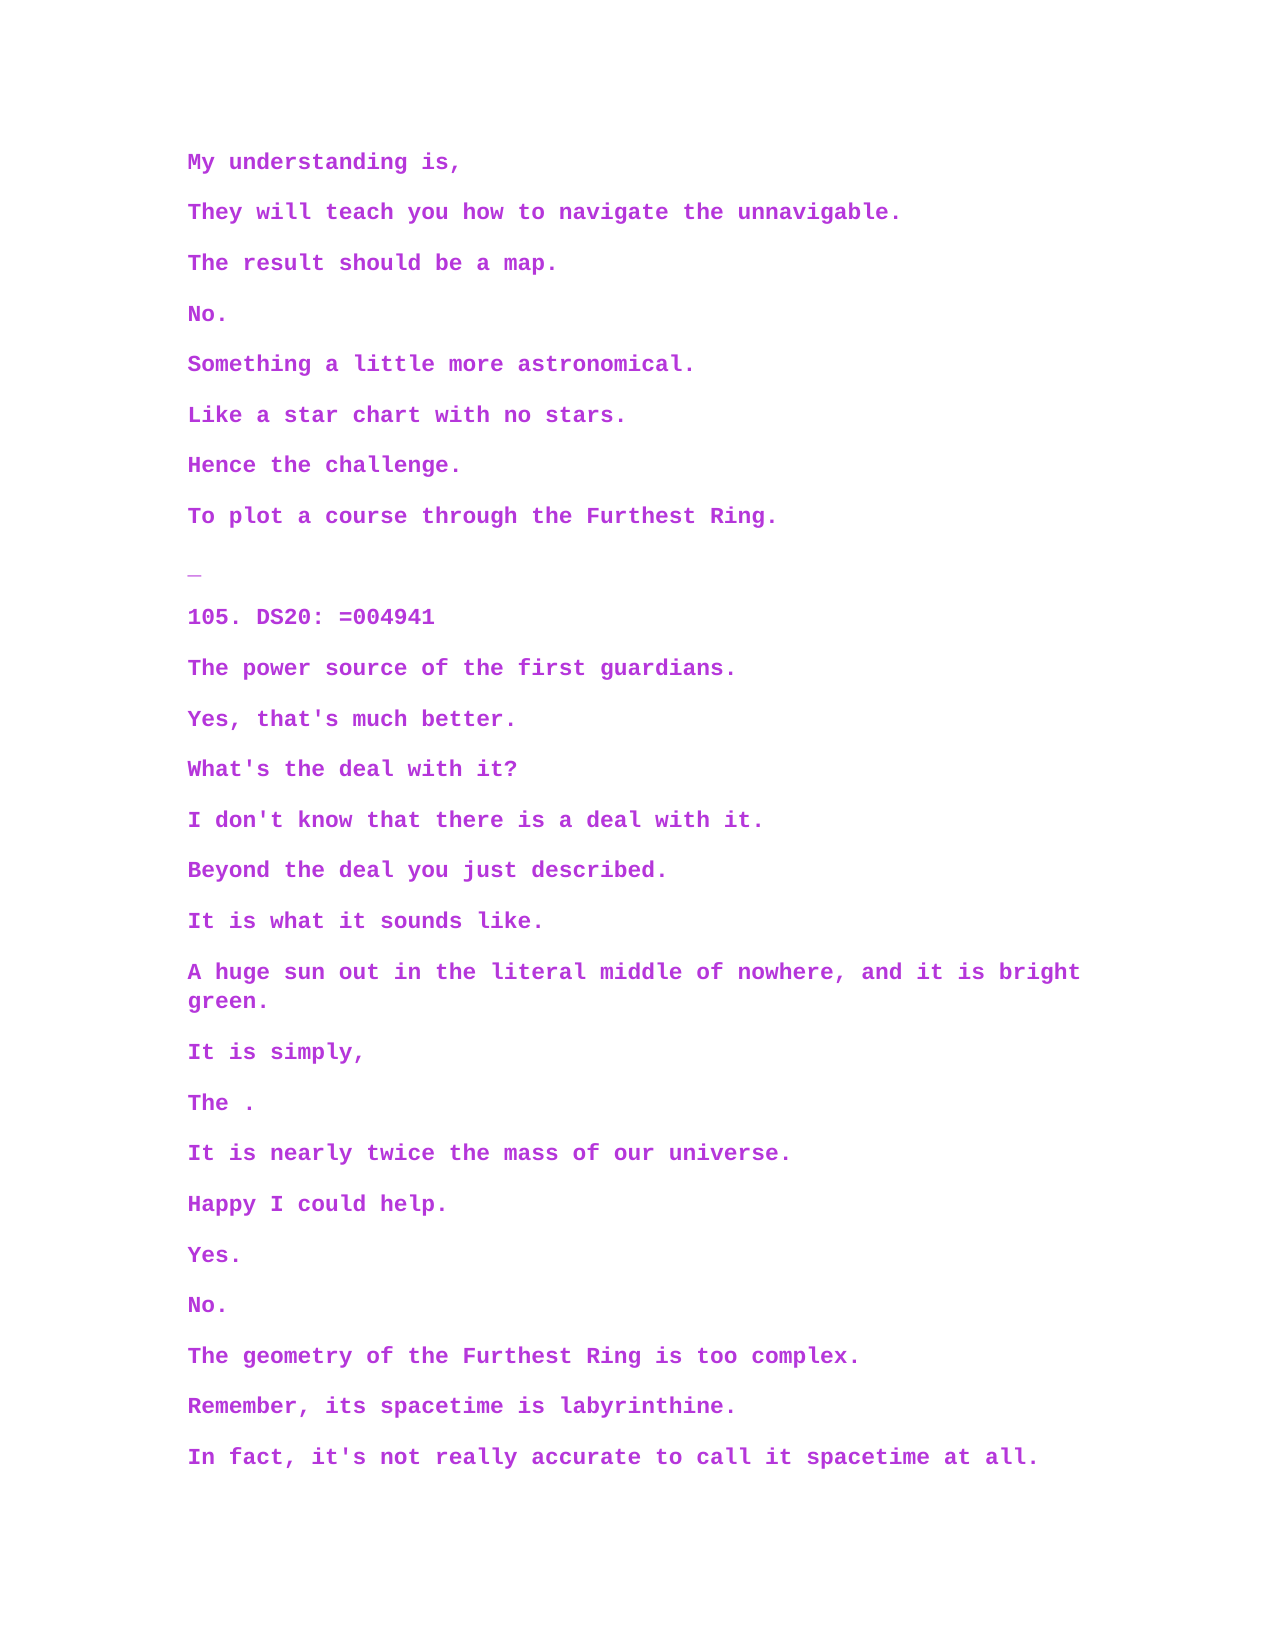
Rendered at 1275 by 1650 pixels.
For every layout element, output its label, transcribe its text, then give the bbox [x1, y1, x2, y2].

text They will teach you how to navigate the unnavigable. [187, 201, 1087, 227]
text Remember, its spacetime is labyrinthine. [187, 1395, 1087, 1421]
text Yes. [187, 1243, 1087, 1269]
text In fact, it's not really accurate to call it spacetime at all. [187, 1445, 1087, 1471]
text Like a star chart with no stars. [187, 403, 1087, 429]
text What's the deal with it? [187, 757, 1087, 783]
text The result should be a map. [187, 251, 1087, 277]
text The . [187, 1091, 1087, 1117]
text The geometry of the Furthest Ring is too complex. [187, 1344, 1087, 1370]
text It is simply, [187, 1040, 1087, 1066]
text I don't know that there is a deal with it. [187, 808, 1087, 834]
text To plot a course through the Furthest Ring. [187, 504, 1087, 530]
text No. [187, 302, 1087, 328]
text Hence the challenge. [187, 454, 1087, 480]
text Yes, that's much better. [187, 707, 1087, 733]
text Happy I could help. [187, 1192, 1087, 1218]
text _ [187, 555, 1087, 581]
text Beyond the deal you just described. [187, 859, 1087, 885]
text No. [187, 1293, 1087, 1319]
text 105. DS20: =004941 [187, 606, 1087, 632]
text It is nearly twice the mass of our universe. [187, 1142, 1087, 1168]
text The power source of the first guardians. [187, 656, 1087, 682]
text Something a little more astronomical. [187, 352, 1087, 378]
text A huge sun out in the literal middle of nowhere, and it is bright green. [187, 960, 1087, 1016]
text My understanding is, [187, 150, 1087, 176]
text It is what it sounds like. [187, 909, 1087, 935]
